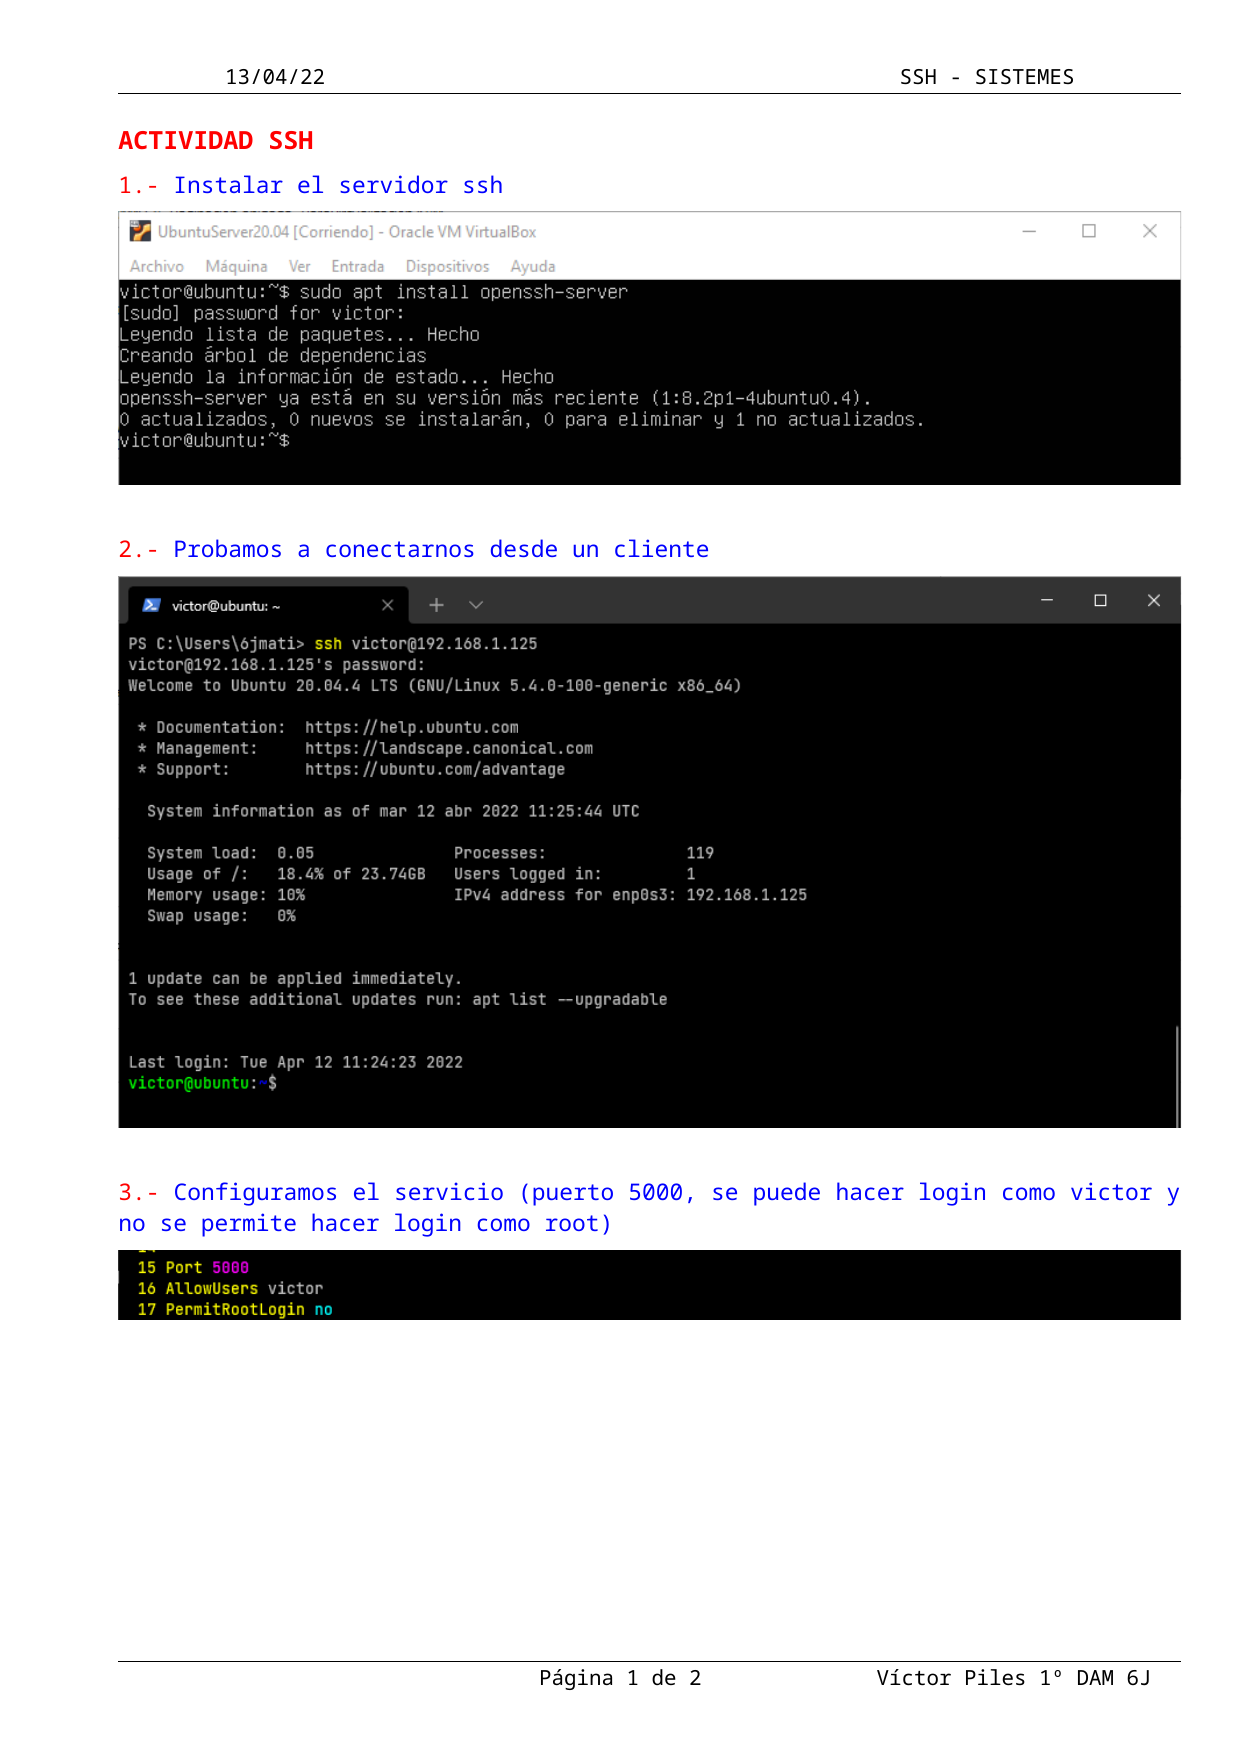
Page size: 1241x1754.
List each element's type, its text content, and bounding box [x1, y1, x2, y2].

picture [118, 1250, 1182, 1320]
text 2.- Probamos a conectarnos desde un cliente [118, 533, 1181, 565]
picture [118, 211, 1182, 485]
text 1.- Instalar el servidor ssh [118, 169, 1181, 200]
text ACTIVIDAD SSH [118, 123, 1181, 157]
picture [118, 576, 1182, 1128]
text 3.- Configuramos el servicio (puerto 5000, se puede hacer login como victor y no se permite hacer login como root) [118, 1176, 1181, 1238]
